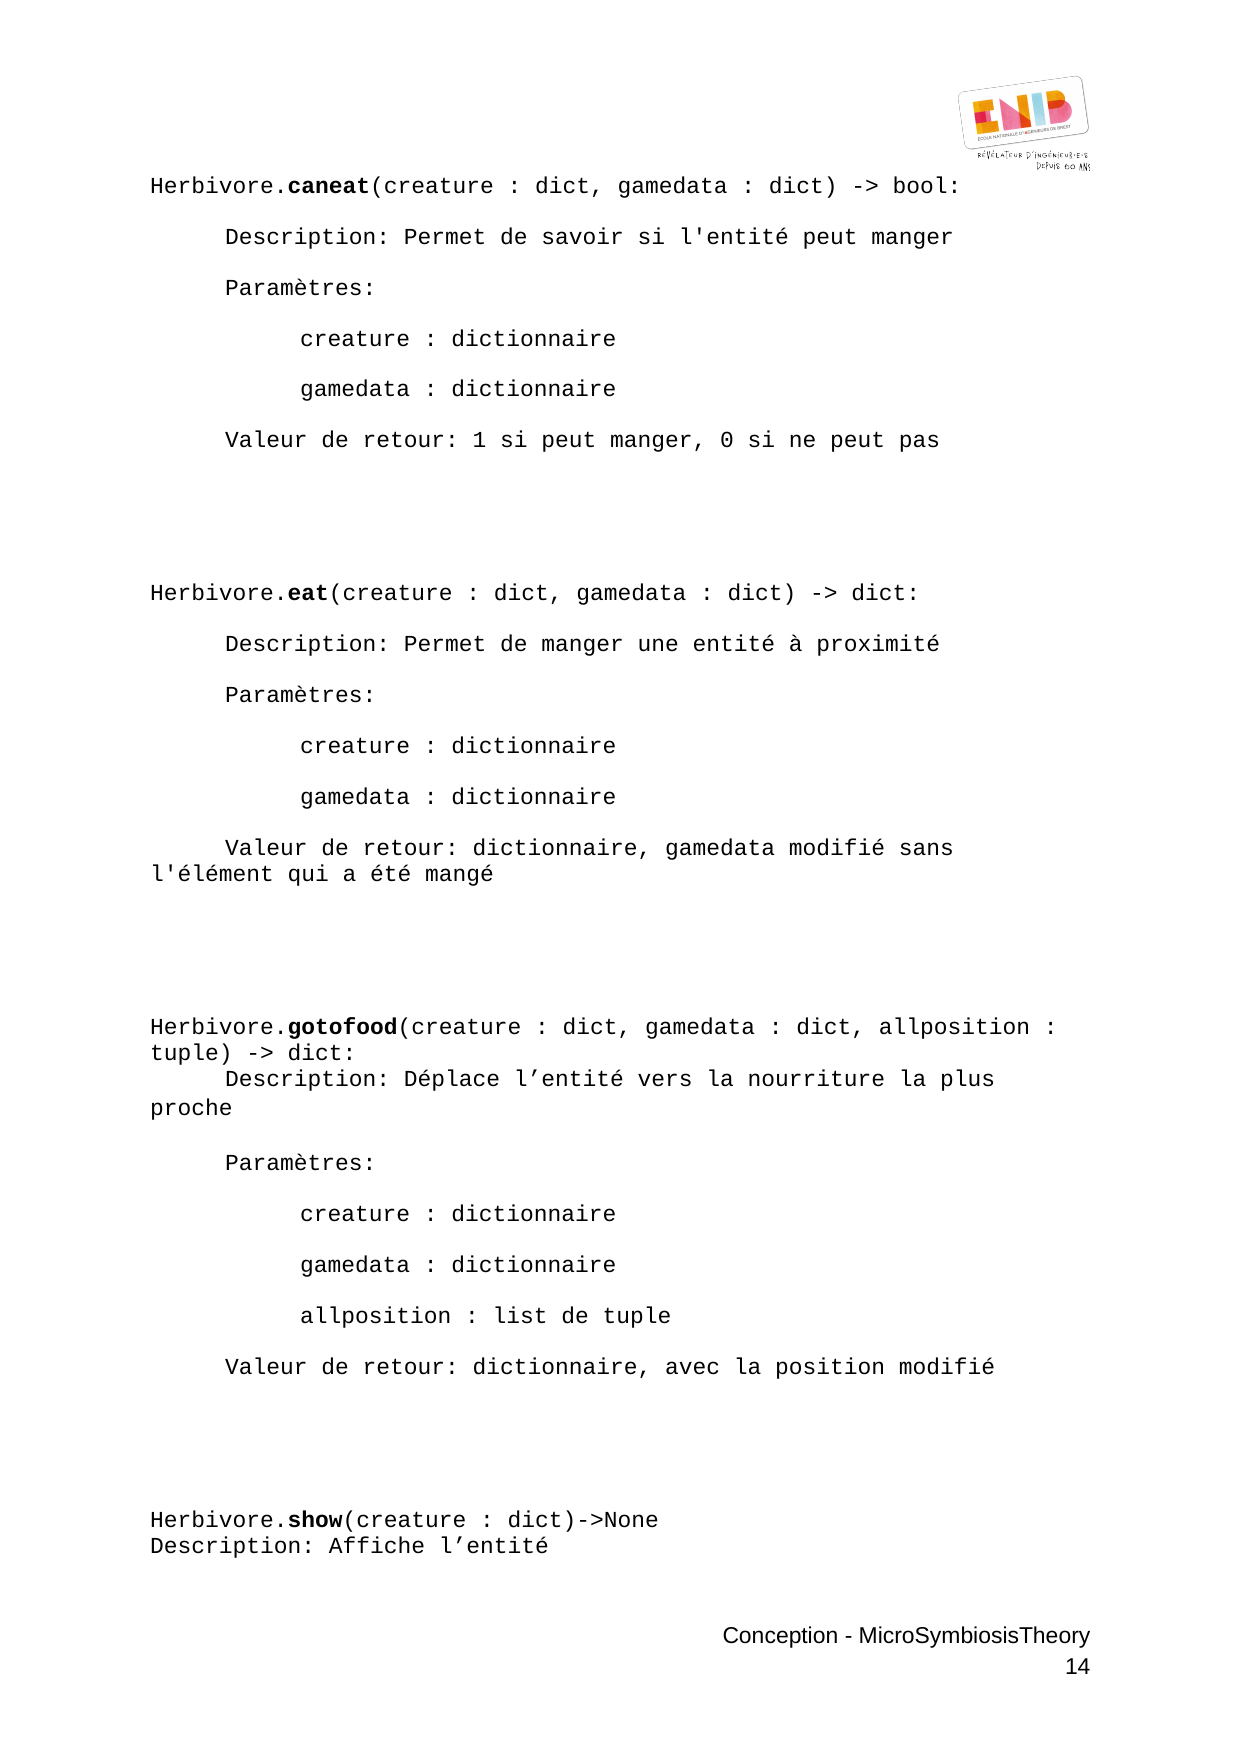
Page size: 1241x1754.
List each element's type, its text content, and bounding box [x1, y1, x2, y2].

text Herbivore.show(creature : dict)->None [150, 1508, 1090, 1534]
text gamedata : dictionnaire [150, 378, 1090, 404]
text Valeur de retour: dictionnaire, gamedata modifié sans l'élément qui a été mangé [150, 836, 1090, 888]
text Paramètres: [150, 1151, 1090, 1177]
text Herbivore.caneat(creature : dict, gamedata : dict) -> bool: [150, 174, 1090, 200]
text Description: Permet de manger une entité à proximité [150, 632, 1090, 658]
text Paramètres: [150, 683, 1090, 709]
text gamedata : dictionnaire [150, 1253, 1090, 1279]
text allposition : list de tuple [225, 1304, 1090, 1330]
text Valeur de retour: 1 si peut manger, 0 si ne peut pas [150, 429, 1090, 455]
picture [956, 75, 1091, 174]
text Herbivore.gotofood(creature : dict, gamedata : dict, allposition : tuple) -> dict: [150, 1015, 1090, 1067]
text Description: Affiche l’entité [150, 1534, 1090, 1560]
text creature : dictionnaire [150, 327, 1090, 353]
text Valeur de retour: dictionnaire, avec la position modifié [150, 1355, 1090, 1381]
text Herbivore.eat(creature : dict, gamedata : dict) -> dict: [150, 582, 1090, 607]
text creature : dictionnaire [150, 1202, 1090, 1228]
text Description: Déplace l’entité vers la nourriture la plus proche [150, 1067, 1090, 1123]
text Description: Permet de savoir si l'entité peut manger [150, 225, 1090, 251]
text gamedata : dictionnaire [150, 785, 1090, 811]
text creature : dictionnaire [150, 734, 1090, 760]
text Paramètres: [150, 276, 1090, 302]
